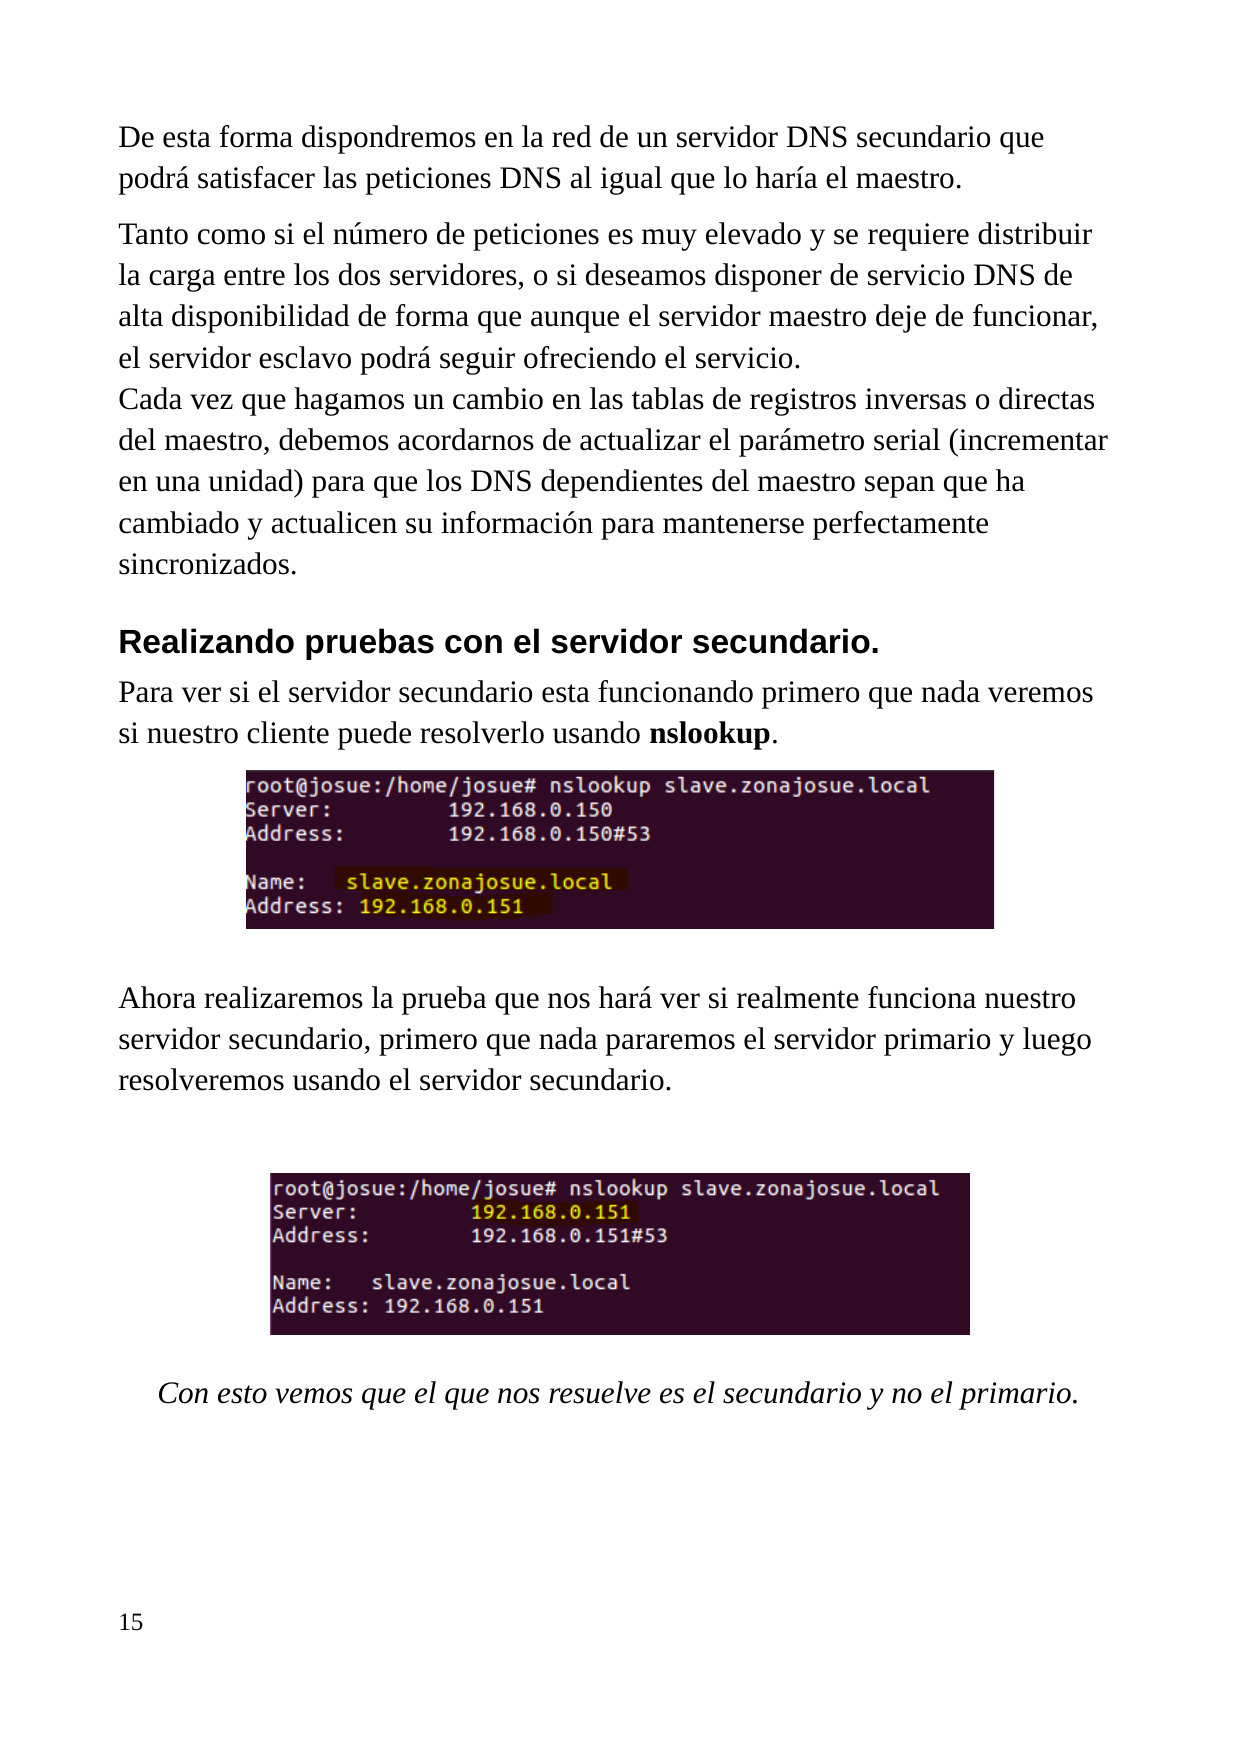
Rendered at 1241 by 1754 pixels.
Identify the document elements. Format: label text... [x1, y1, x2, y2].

text Para ver si el servidor secundario esta funcionando primero que nada veremos si nuestro cliente puede resolverlo usando nslookup. [118, 673, 1122, 750]
picture [270, 1173, 970, 1335]
text Ahora realizaremos la prueba que nos hará ver si realmente funciona nuestro servidor secundario, primero que nada pararemos el servidor primario y luego resolveremos usando el servidor secundario. [118, 979, 1122, 1097]
text Tanto como si el número de peticiones es muy elevado y se requiere distribuir la carga entre los dos servidores, o si deseamos disponer de servicio DNS de alta disponibilidad de forma que aunque el servidor maestro deje de funcionar, el servidor esclavo podrá seguir ofreciendo el servicio. Cada vez que hagamos un cambio en las tablas de registros inversas o directas del maestro, debemos acordarnos de actualizar el parámetro serial (incrementar en una unidad) para que los DNS dependientes del maestro sepan que ha cambiado y actualicen su información para mantenerse perfectamente sincronizados. [118, 215, 1122, 581]
picture [246, 770, 995, 929]
text Con esto vemos que el que nos resuelve es el secundario y no el primario. [118, 1374, 1122, 1411]
text De esta forma dispondremos en la red de un servidor DNS secundario que podrá satisfacer las peticiones DNS al igual que lo haría el maestro. [118, 118, 1122, 195]
subtitle Realizando pruebas con el servidor secundario. [118, 622, 1122, 661]
